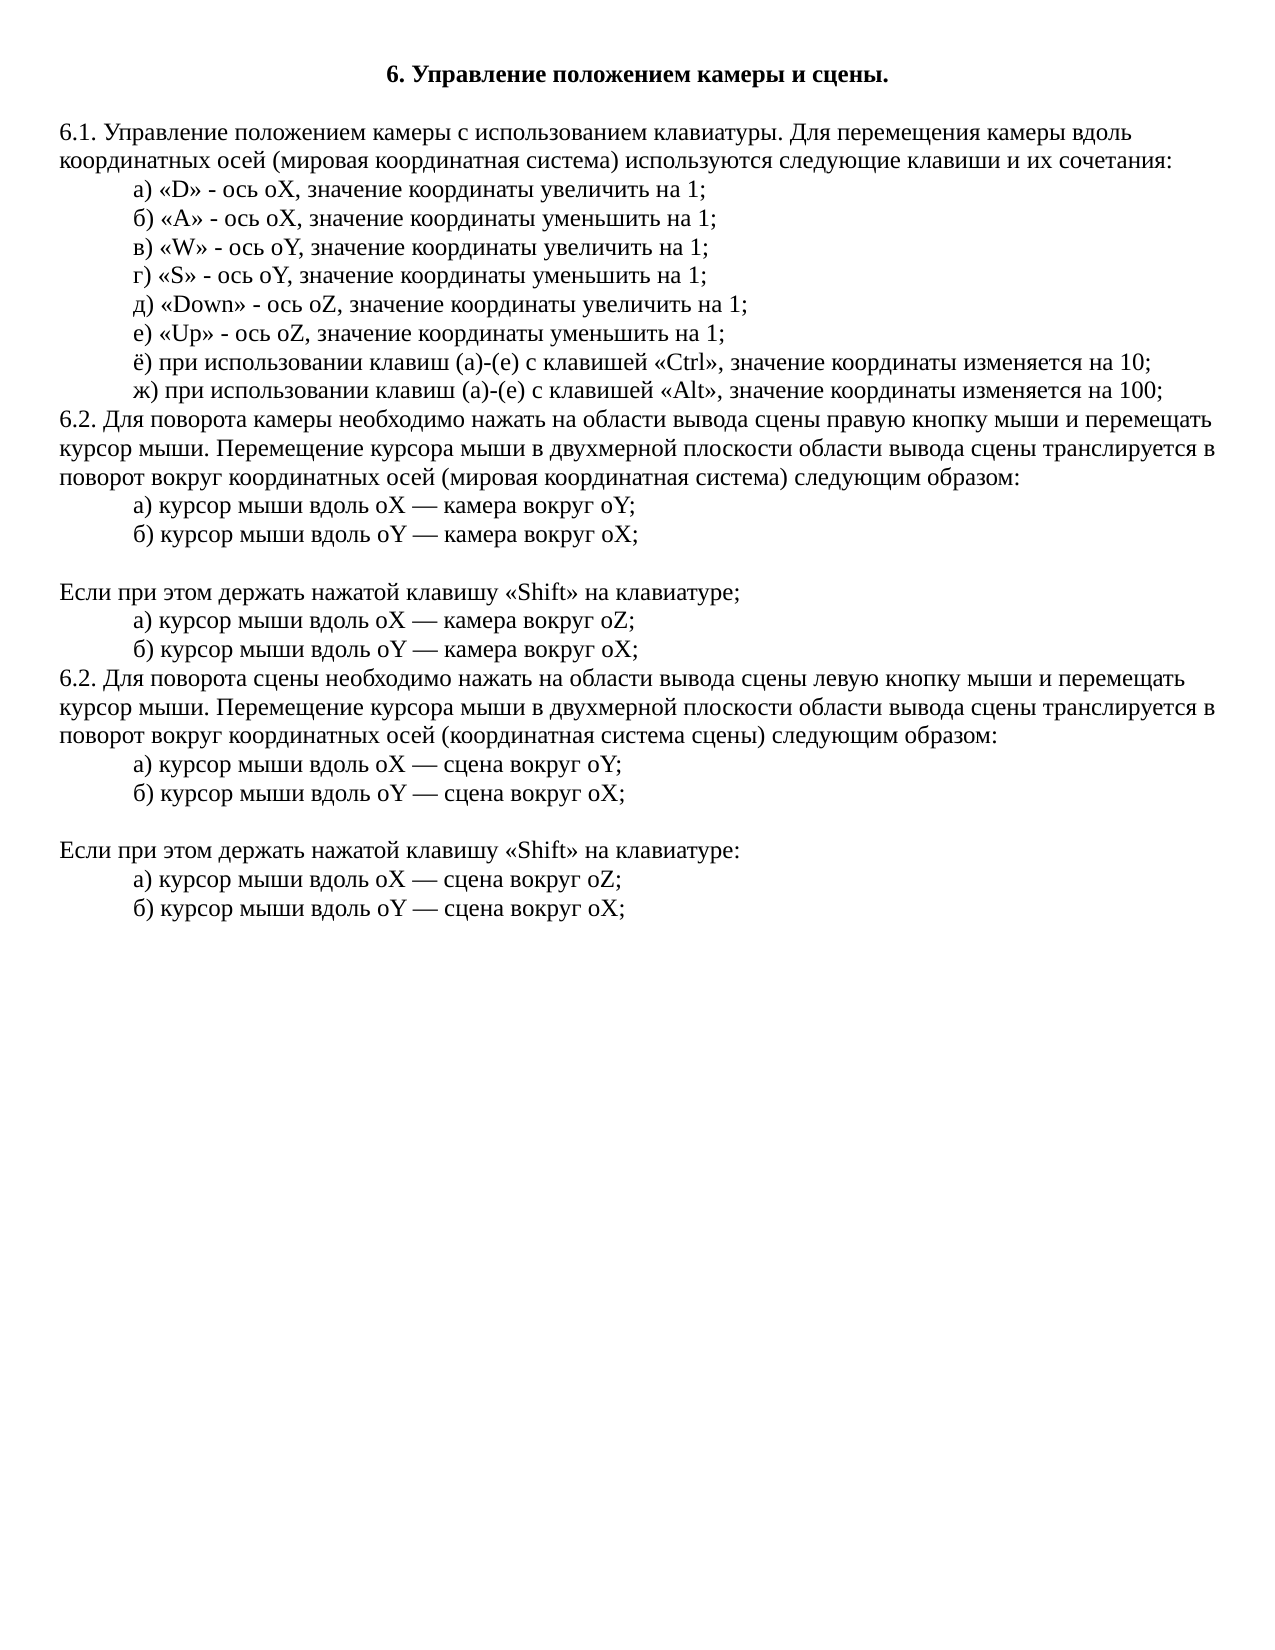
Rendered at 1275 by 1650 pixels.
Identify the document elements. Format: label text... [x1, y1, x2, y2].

text а) курсор мыши вдоль oX — камера вокруг oZ; [59, 605, 1216, 634]
text б) «A» - ось oX, значение координаты уменьшить на 1; [59, 203, 1216, 232]
text б) курсор мыши вдоль oY — сцена вокруг oX; [59, 893, 1216, 922]
text в) «W» - ось oY, значение координаты увеличить на 1; [59, 232, 1216, 260]
text 6. Управление положением камеры и сцены. [59, 59, 1216, 88]
text е) «Up» - ось oZ, значение координаты уменьшить на 1; [59, 318, 1216, 347]
text а) курсор мыши вдоль oX — сцена вокруг oY; [59, 749, 1216, 778]
text 6.2. Для поворота камеры необходимо нажать на области вывода сцены правую кнопку мыши и перемещать курсор мыши. Перемещение курсора мыши в двухмерной плоскости области вывода сцены транслируется в поворот вокруг координатных осей (мировая координатная система) следующим образом: [59, 404, 1216, 490]
text 6.1. Управление положением камеры с использованием клавиатуры. Для перемещения камеры вдоль координатных осей (мировая координатная система) используются следующие клавиши и их сочетания: [59, 117, 1216, 174]
text б) курсор мыши вдоль oY — камера вокруг oX; [59, 634, 1216, 663]
text а) «D» - ось oX, значение координаты увеличить на 1; [59, 174, 1216, 203]
text 6.2. Для поворота сцены необходимо нажать на области вывода сцены левую кнопку мыши и перемещать курсор мыши. Перемещение курсора мыши в двухмерной плоскости области вывода сцены транслируется в поворот вокруг координатных осей (координатная система сцены) следующим образом: [59, 663, 1216, 749]
text Если при этом держать нажатой клавишу «Shift» на клавиатуре; [59, 577, 1216, 605]
text ё) при использовании клавиш (а)-(е) с клавишей «Ctrl», значение координаты изменяется на 10; [59, 347, 1216, 375]
text г) «S» - ось oY, значение координаты уменьшить на 1; [59, 260, 1216, 289]
text д) «Down» - ось oZ, значение координаты увеличить на 1; [59, 289, 1216, 318]
text б) курсор мыши вдоль oY — камера вокруг oX; [59, 519, 1216, 548]
text а) курсор мыши вдоль oX — камера вокруг oY; [59, 490, 1216, 519]
text б) курсор мыши вдоль oY — сцена вокруг oX; [59, 778, 1216, 807]
text ж) при использовании клавиш (а)-(е) с клавишей «Alt», значение координаты изменяется на 100; [59, 375, 1216, 404]
text а) курсор мыши вдоль oX — сцена вокруг oZ; [59, 864, 1216, 893]
text Если при этом держать нажатой клавишу «Shift» на клавиатуре: [59, 835, 1216, 864]
